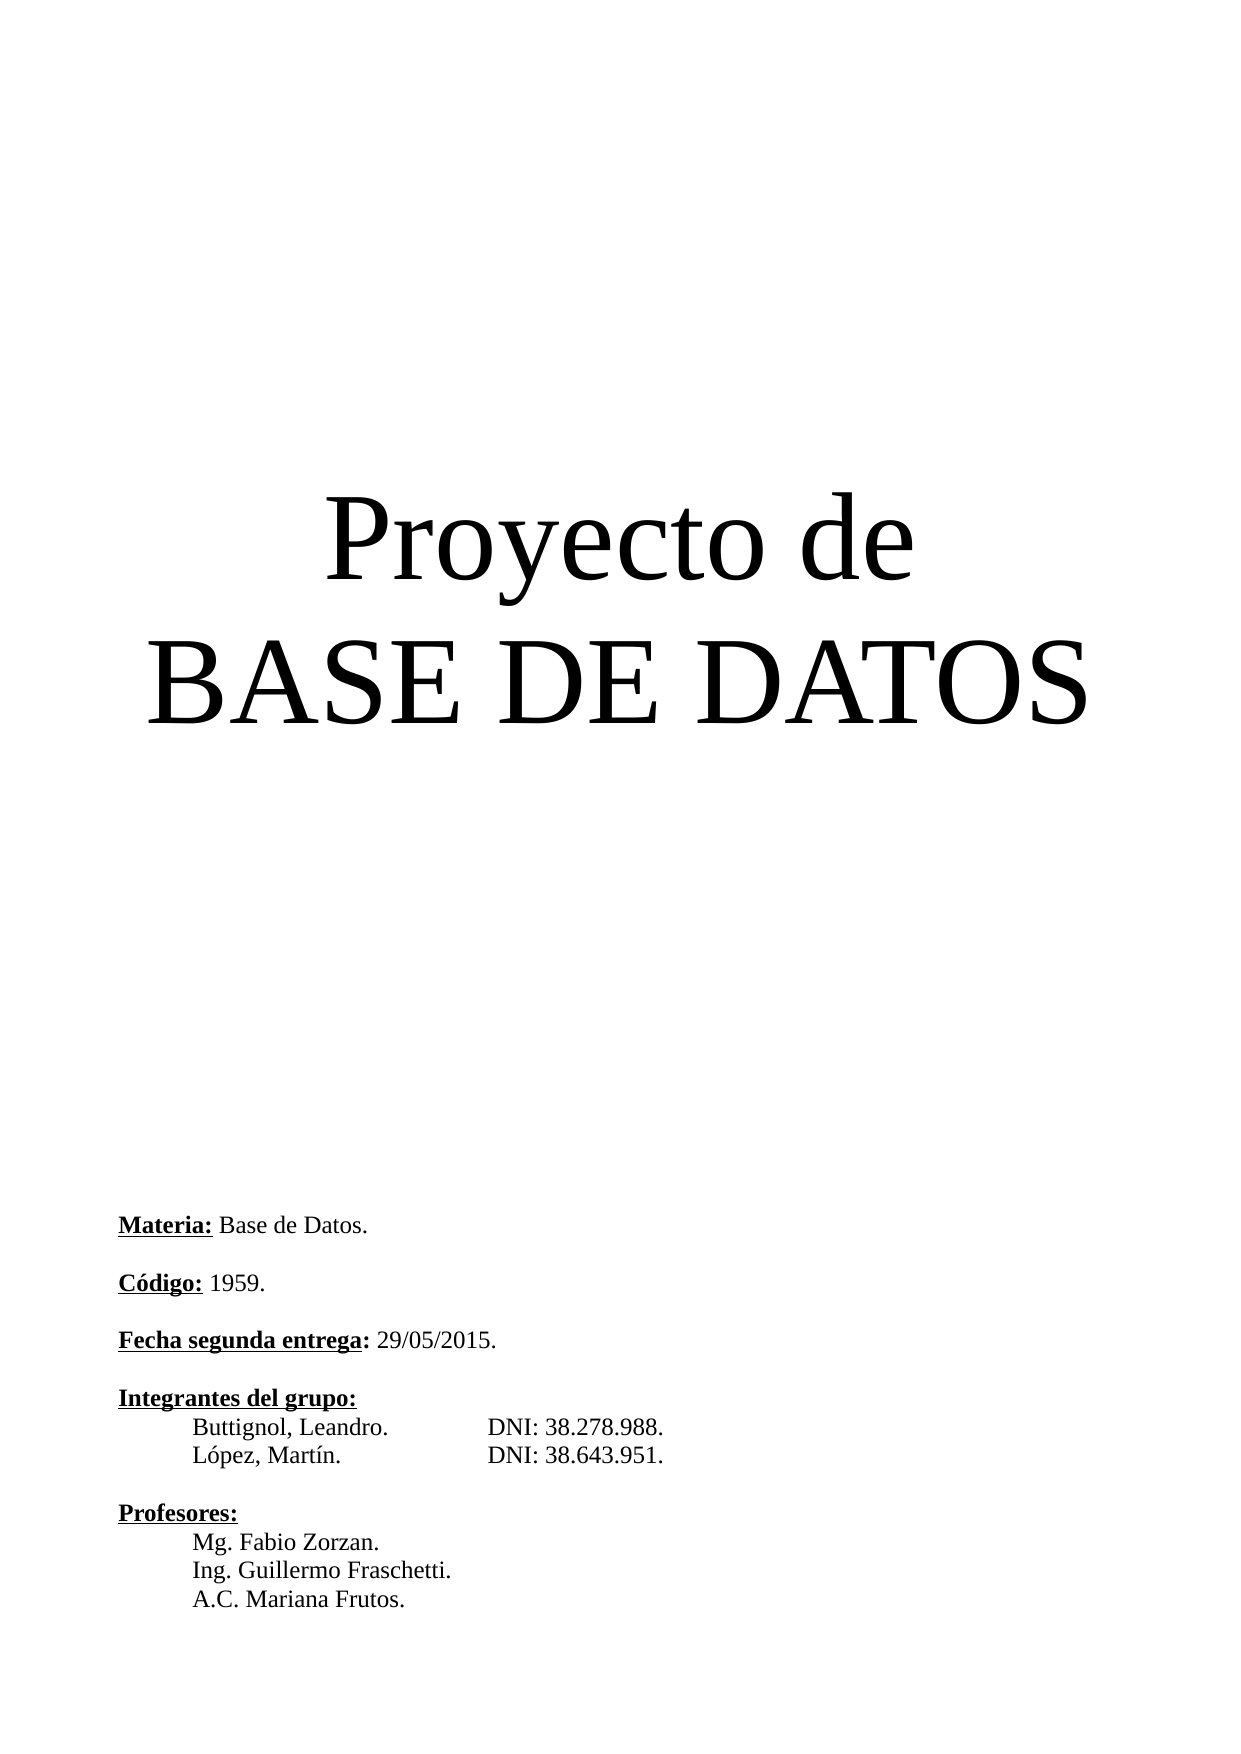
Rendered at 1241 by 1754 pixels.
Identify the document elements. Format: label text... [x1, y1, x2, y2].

text BASE DE DATOS [118, 607, 1122, 751]
text Buttignol, Leandro. DNI: 38.278.988. [118, 1412, 1122, 1441]
text A.C. Mariana Frutos. [118, 1584, 1122, 1613]
text Fecha segunda entrega: 29/05/2015. [118, 1326, 1122, 1354]
text Mg. Fabio Zorzan. [118, 1527, 1122, 1556]
text Proyecto de [118, 463, 1122, 607]
text Código: 1959. [118, 1268, 1122, 1297]
text Profesores: [118, 1498, 1122, 1527]
text Integrantes del grupo: [118, 1383, 1122, 1412]
text Ing. Guillermo Fraschetti. [118, 1556, 1122, 1584]
text López, Martín. DNI: 38.643.951. [118, 1441, 1122, 1469]
text Materia: Base de Datos. [118, 1211, 1122, 1239]
